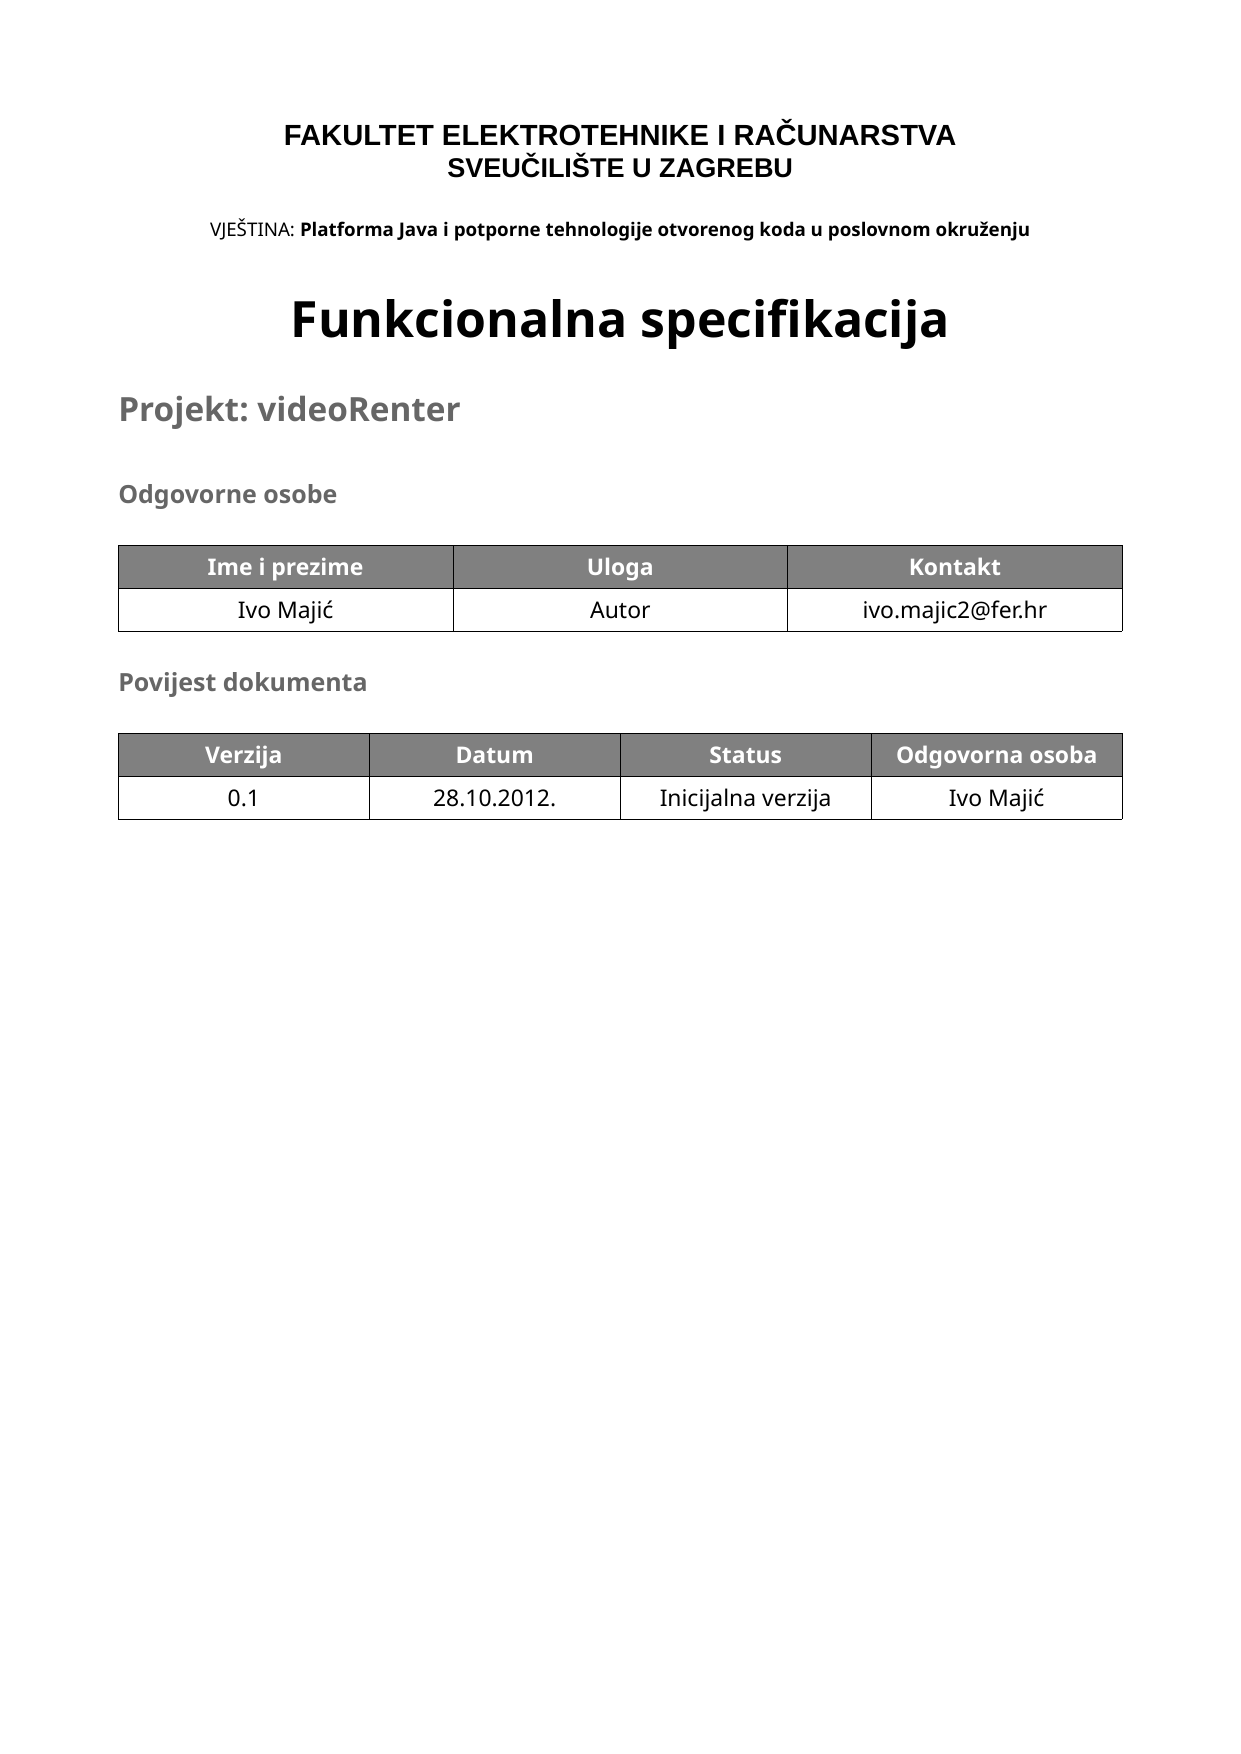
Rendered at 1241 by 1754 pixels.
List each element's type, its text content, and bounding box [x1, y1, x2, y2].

table_cell 0.1 [119, 777, 369, 819]
text FAKULTET ELEKTROTEHNIKE I RAČUNARSTVA [118, 118, 1122, 152]
table_header Datum [370, 734, 620, 776]
table_cell 28.10.2012. [370, 777, 620, 819]
text Odgovorne osobe [118, 477, 1122, 511]
table_cell Ivo Majić [119, 589, 453, 631]
table_header Kontakt [788, 546, 1122, 588]
table_header Status [621, 734, 871, 776]
text VJEŠTINA: Platforma Java i potporne tehnologije otvorenog koda u poslovnom okruženju [118, 216, 1122, 241]
table_cell Autor [454, 589, 787, 631]
table_header Ime i prezime [119, 546, 453, 588]
table_cell Ivo Majić [872, 777, 1122, 819]
text Projekt: videoRenter [118, 386, 1122, 432]
text Funkcionalna specifikacija [118, 284, 1122, 352]
table_header Uloga [454, 546, 787, 588]
table_cell Inicijalna verzija [621, 777, 871, 819]
text SVEUČILIŠTE U ZAGREBU [118, 152, 1122, 183]
table_cell ivo.majic2@fer.hr [788, 589, 1122, 631]
text Povijest dokumenta [118, 665, 1122, 699]
table_header Verzija [119, 734, 369, 776]
table_header Odgovorna osoba [872, 734, 1122, 776]
